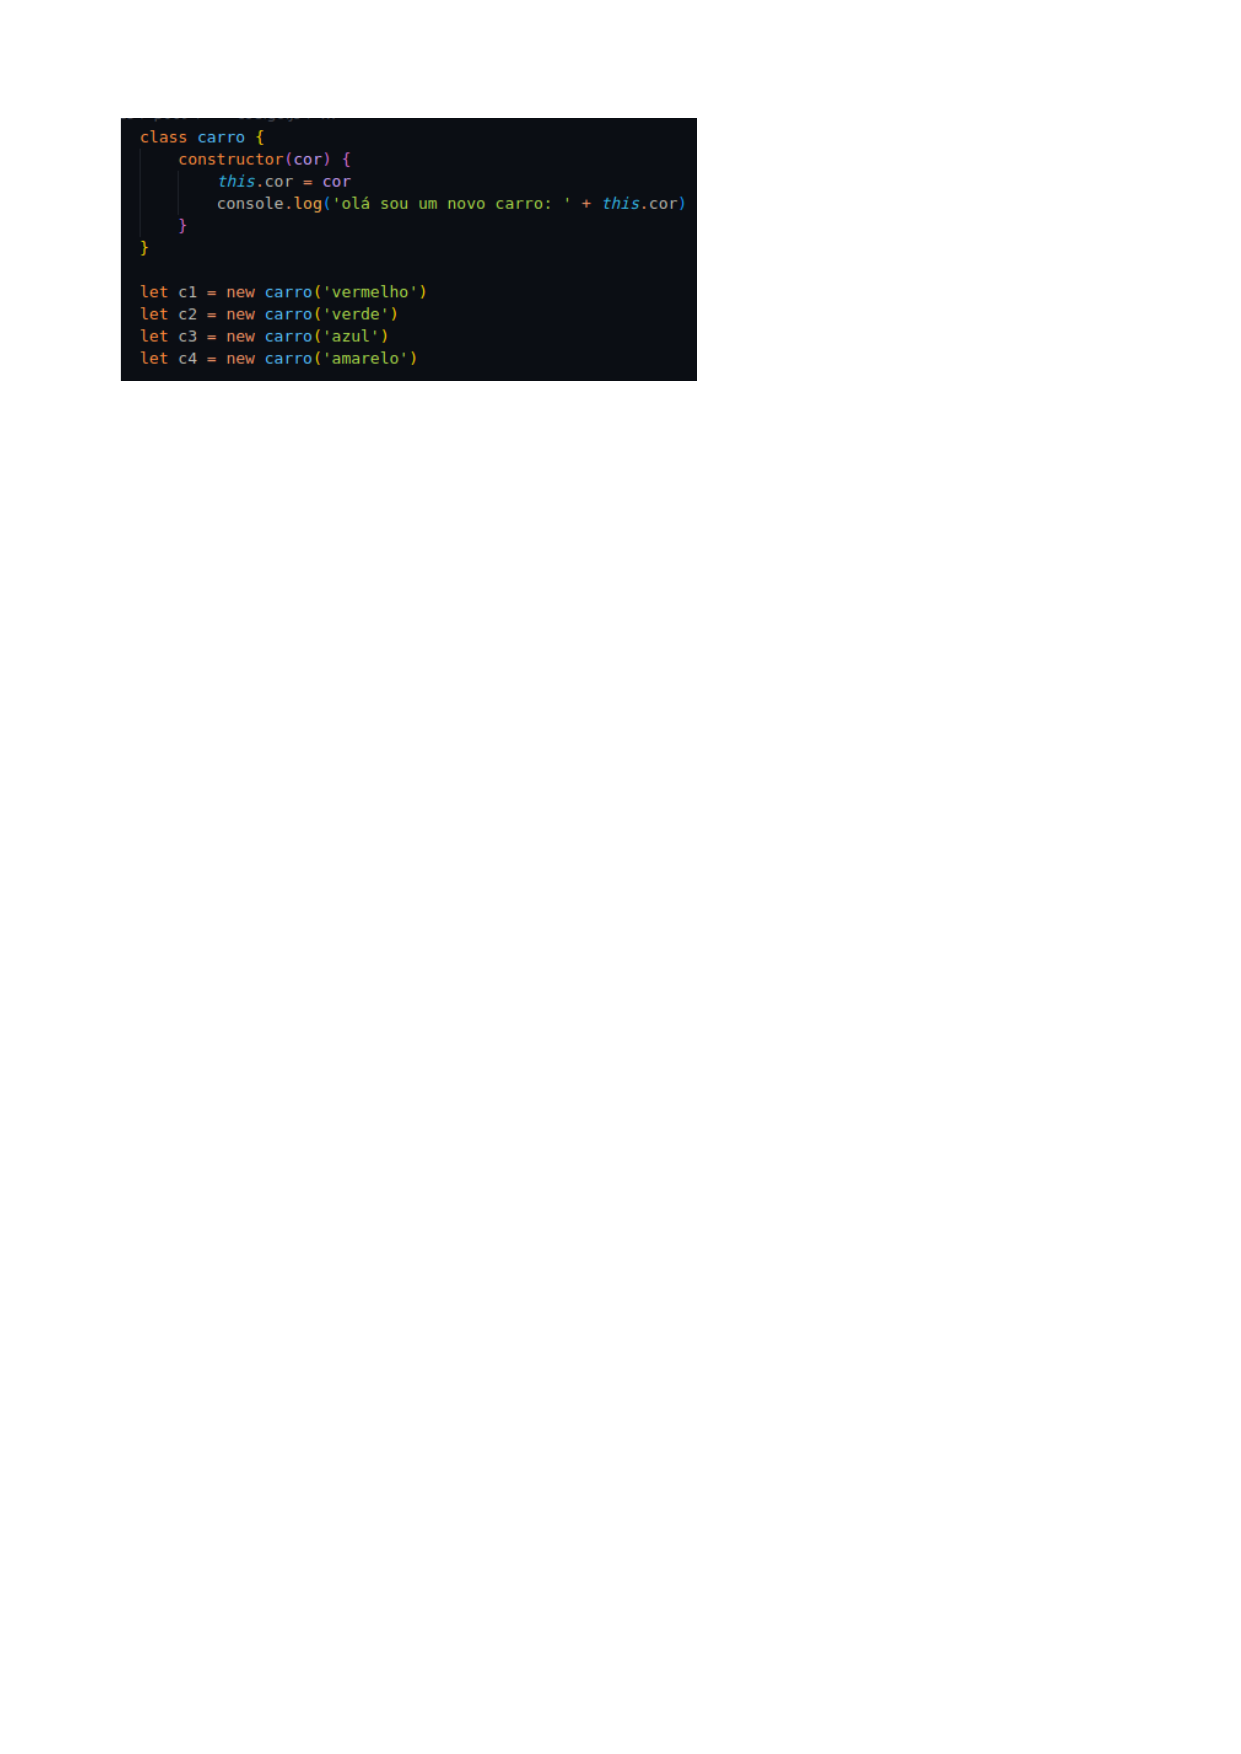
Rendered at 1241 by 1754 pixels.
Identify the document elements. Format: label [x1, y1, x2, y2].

picture [120, 118, 697, 381]
